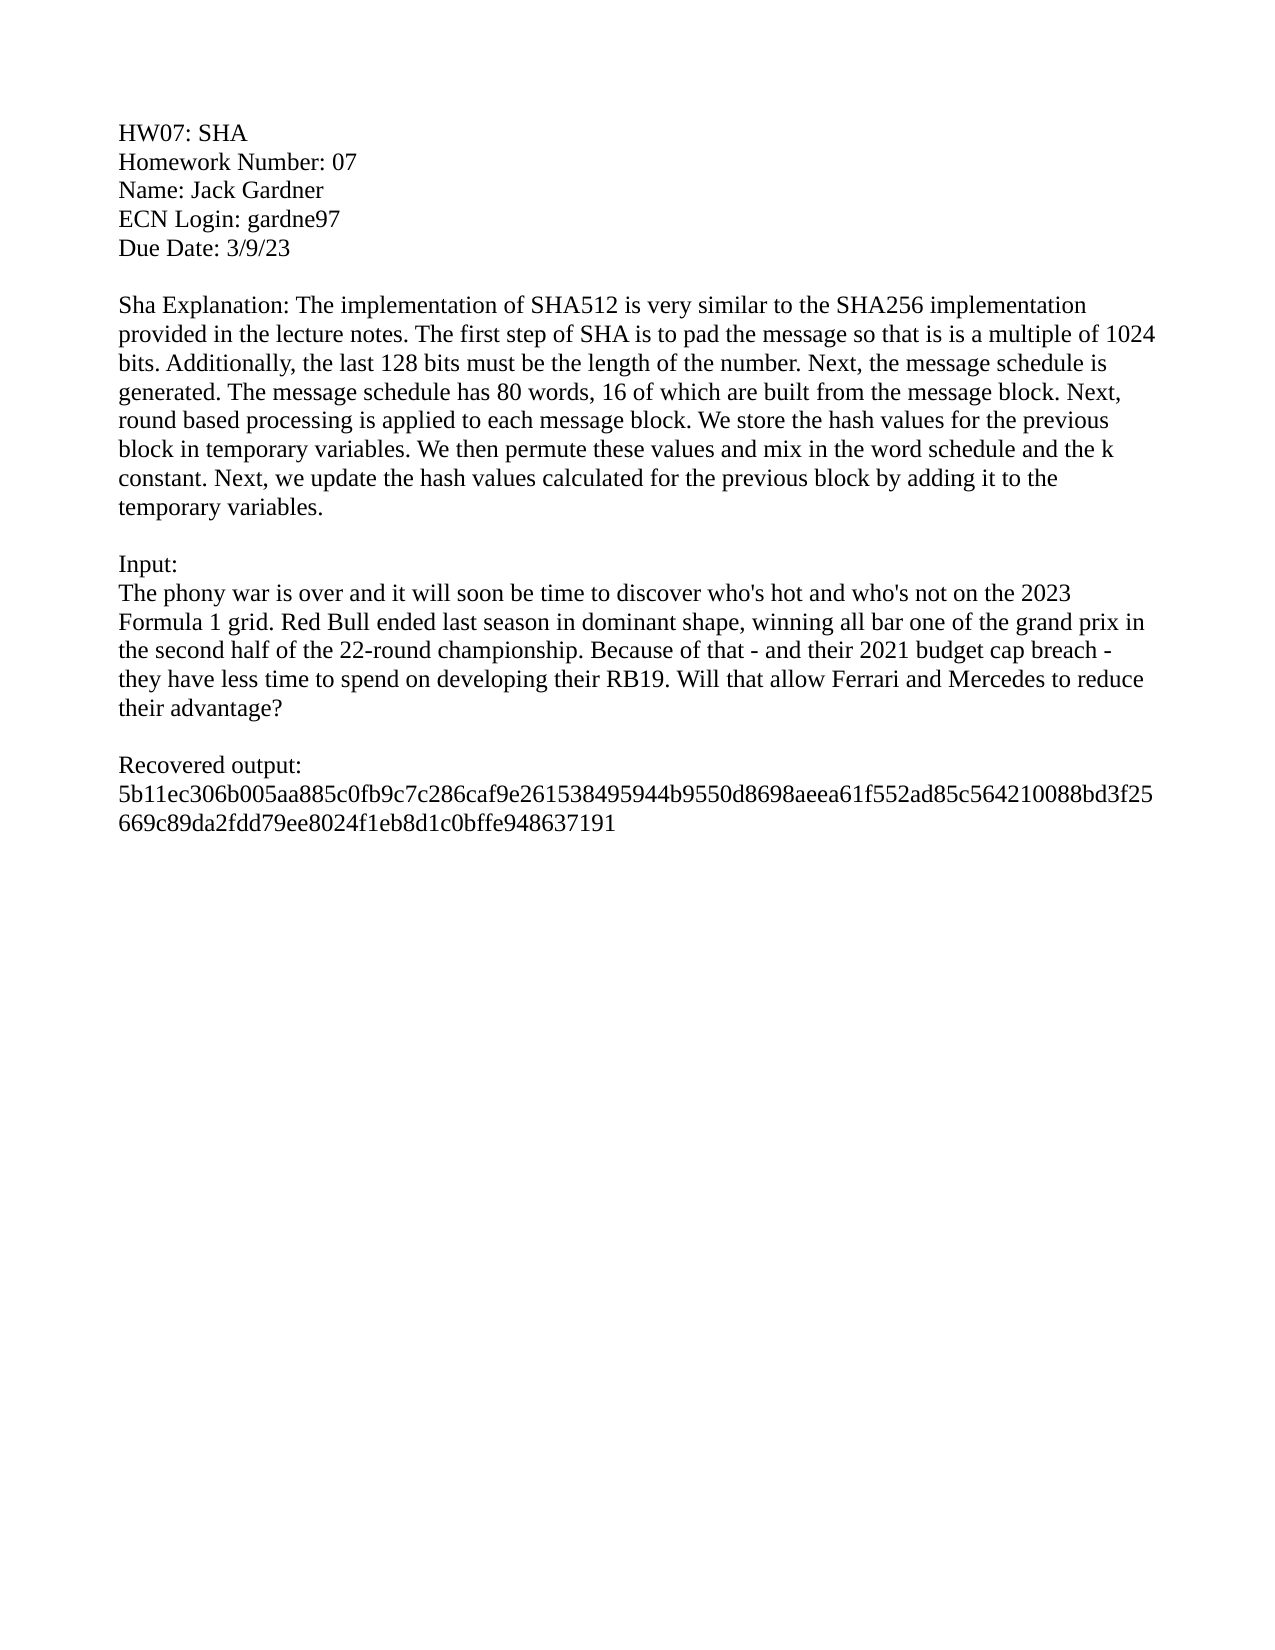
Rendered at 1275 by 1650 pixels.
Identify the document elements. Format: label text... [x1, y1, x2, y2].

text Due Date: 3/9/23 [118, 233, 1157, 262]
text Recovered output: 5b11ec306b005aa885c0fb9c7c286caf9e261538495944b9550d8698aeea61f552ad85c564210088bd3f25669c89da2fdd79ee8024f1eb8d1c0bffe948637191 [118, 751, 1157, 837]
text HW07: SHA [118, 118, 1157, 147]
text ECN Login: gardne97 [118, 204, 1157, 233]
text Name: Jack Gardner [118, 176, 1157, 204]
text Sha Explanation: The implementation of SHA512 is very similar to the SHA256 implementation provided in the lecture notes. The first step of SHA is to pad the message so that is is a multiple of 1024 bits. Additionally, the last 128 bits must be the length of the number. Next, the message schedule is generated. The message schedule has 80 words, 16 of which are built from the message block. Next, round based processing is applied to each message block. We store the hash values for the previous block in temporary variables. We then permute these values and mix in the word schedule and the k constant. Next, we update the hash values calculated for the previous block by adding it to the temporary variables. [118, 291, 1157, 521]
text The phony war is over and it will soon be time to discover who's hot and who's not on the 2023 Formula 1 grid. Red Bull ended last season in dominant shape, winning all bar one of the grand prix in the second half of the 22-round championship. Because of that - and their 2021 budget cap breach - they have less time to spend on developing their RB19. Will that allow Ferrari and Mercedes to reduce their advantage? [118, 578, 1157, 722]
text Input: [118, 549, 1157, 578]
text Homework Number: 07 [118, 147, 1157, 176]
